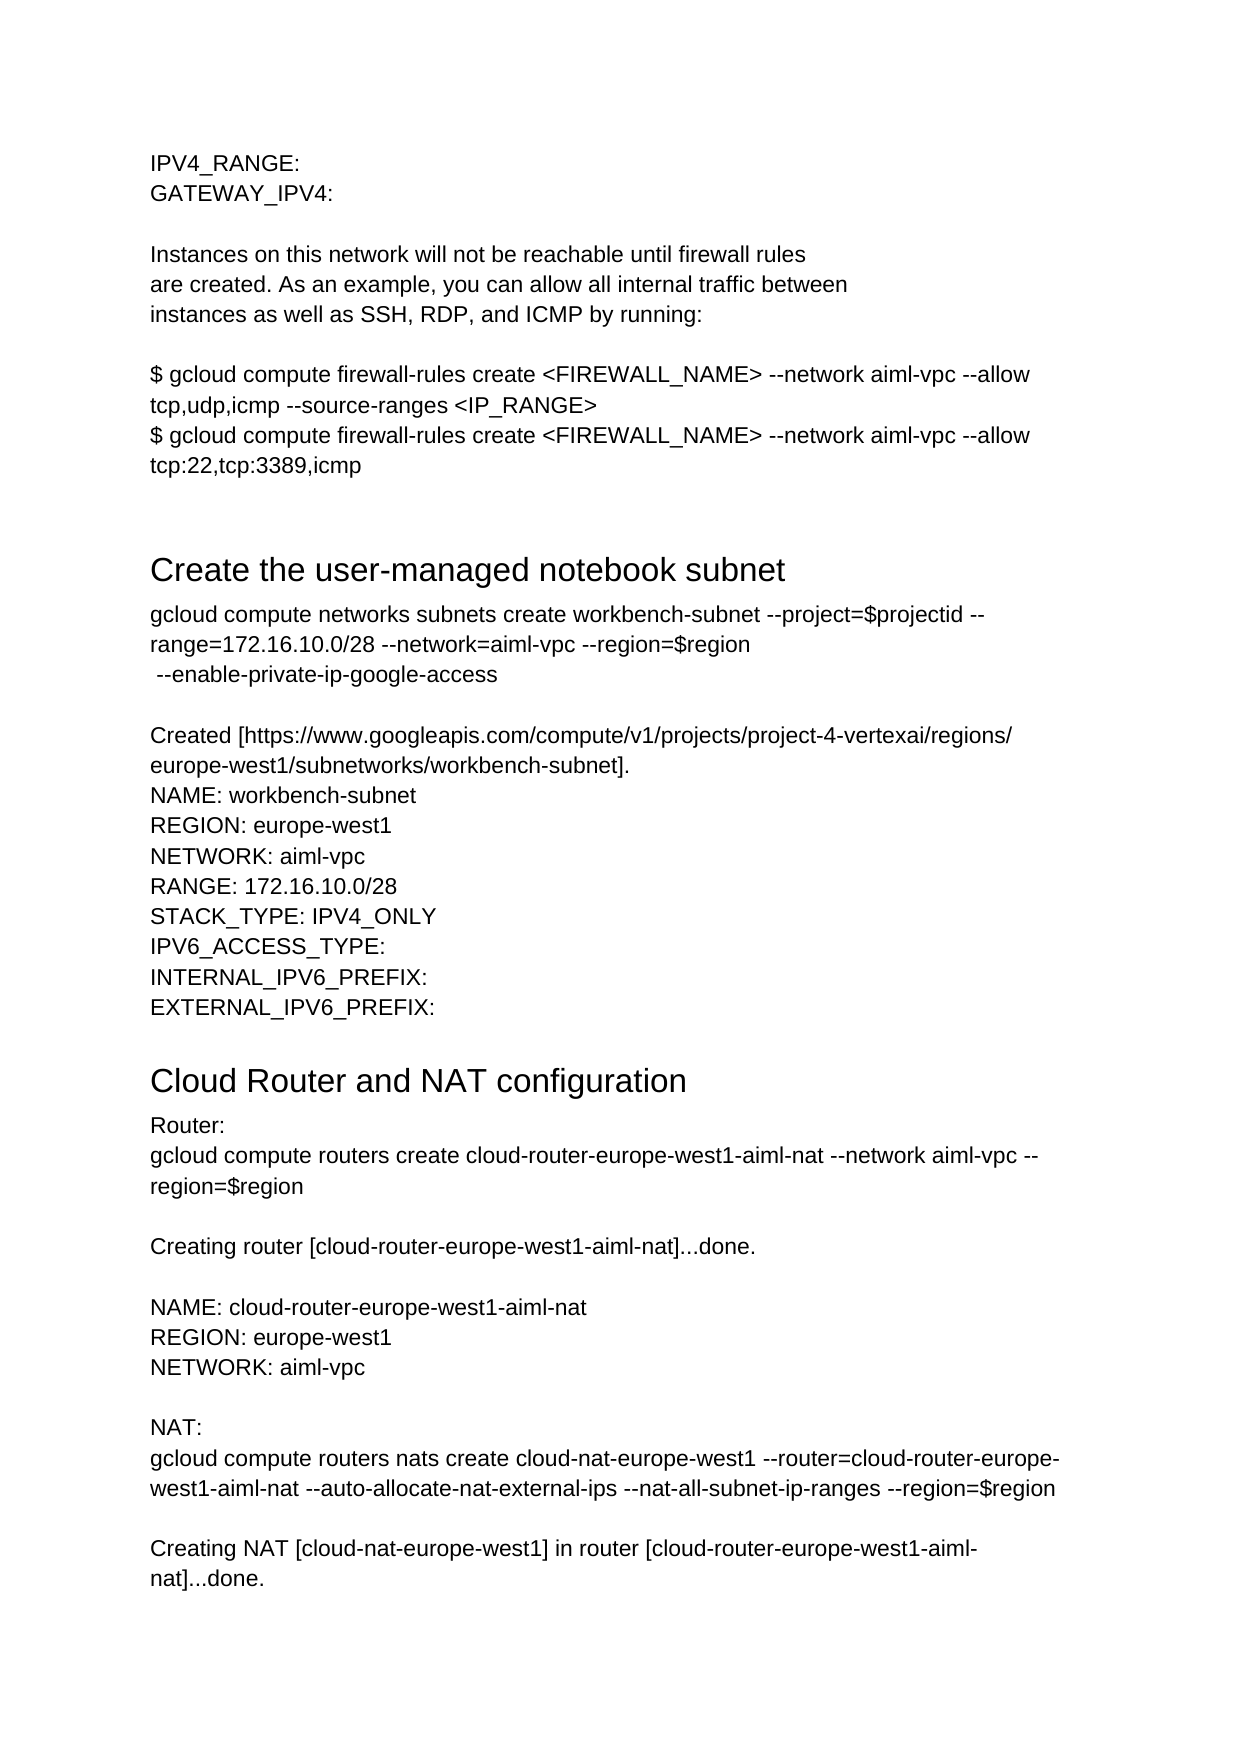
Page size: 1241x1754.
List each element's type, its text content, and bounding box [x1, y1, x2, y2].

text $ gcloud compute firewall-rules create <FIREWALL_NAME> --network aiml-vpc --allow tcp,udp,icmp --source-ranges <IP_RANGE> [150, 361, 1090, 418]
text Created [https://www.googleapis.com/compute/v1/projects/project-4-vertexai/regions/europe-west1/subnetworks/workbench-subnet]. [150, 722, 1090, 778]
text gcloud compute routers create cloud-router-europe-west1-aiml-nat --network aiml-vpc --region=$region [150, 1142, 1090, 1199]
text NETWORK: aiml-vpc [150, 843, 1090, 869]
subtitle Create the user-managed notebook subnet [150, 550, 1090, 588]
text instances as well as SSH, RDP, and ICMP by running: [150, 301, 1090, 327]
text Creating router [cloud-router-europe-west1-aiml-nat]...done. [150, 1233, 1090, 1290]
text gcloud compute networks subnets create workbench-subnet --project=$projectid --range=172.16.10.0/28 --network=aiml-vpc --region=$region [150, 601, 1090, 657]
text STACK_TYPE: IPV4_ONLY [150, 903, 1090, 929]
text Router: [150, 1112, 1090, 1139]
text $ gcloud compute firewall-rules create <FIREWALL_NAME> --network aiml-vpc --allow tcp:22,tcp:3389,icmp [150, 422, 1090, 478]
text NETWORK: aiml-vpc [150, 1354, 1090, 1380]
text NAT: [150, 1414, 1090, 1441]
text --enable-private-ip-google-access [150, 661, 1090, 688]
text NAME: cloud-router-europe-west1-aiml-nat [150, 1293, 1090, 1320]
text are created. As an example, you can allow all internal traffic between [150, 271, 1090, 297]
text RANGE: 172.16.10.0/28 [150, 873, 1090, 899]
subtitle Cloud Router and NAT configuration [150, 1061, 1090, 1100]
text Instances on this network will not be reachable until firewall rules [150, 241, 1090, 267]
text Creating NAT [cloud-nat-europe-west1] in router [cloud-router-europe-west1-aiml-nat]...done. [150, 1535, 1090, 1592]
text NAME: workbench-subnet [150, 782, 1090, 808]
text IPV4_RANGE: [150, 150, 1090, 176]
text INTERNAL_IPV6_PREFIX: [150, 963, 1090, 990]
text GATEWAY_IPV4: [150, 180, 1090, 207]
text gcloud compute routers nats create cloud-nat-europe-west1 --router=cloud-router-europe-west1-aiml-nat --auto-allocate-nat-external-ips --nat-all-subnet-ip-ranges --region=$region [150, 1444, 1090, 1501]
text REGION: europe-west1 [150, 1324, 1090, 1350]
text IPV6_ACCESS_TYPE: [150, 933, 1090, 959]
text EXTERNAL_IPV6_PREFIX: [150, 994, 1090, 1020]
text REGION: europe-west1 [150, 812, 1090, 839]
